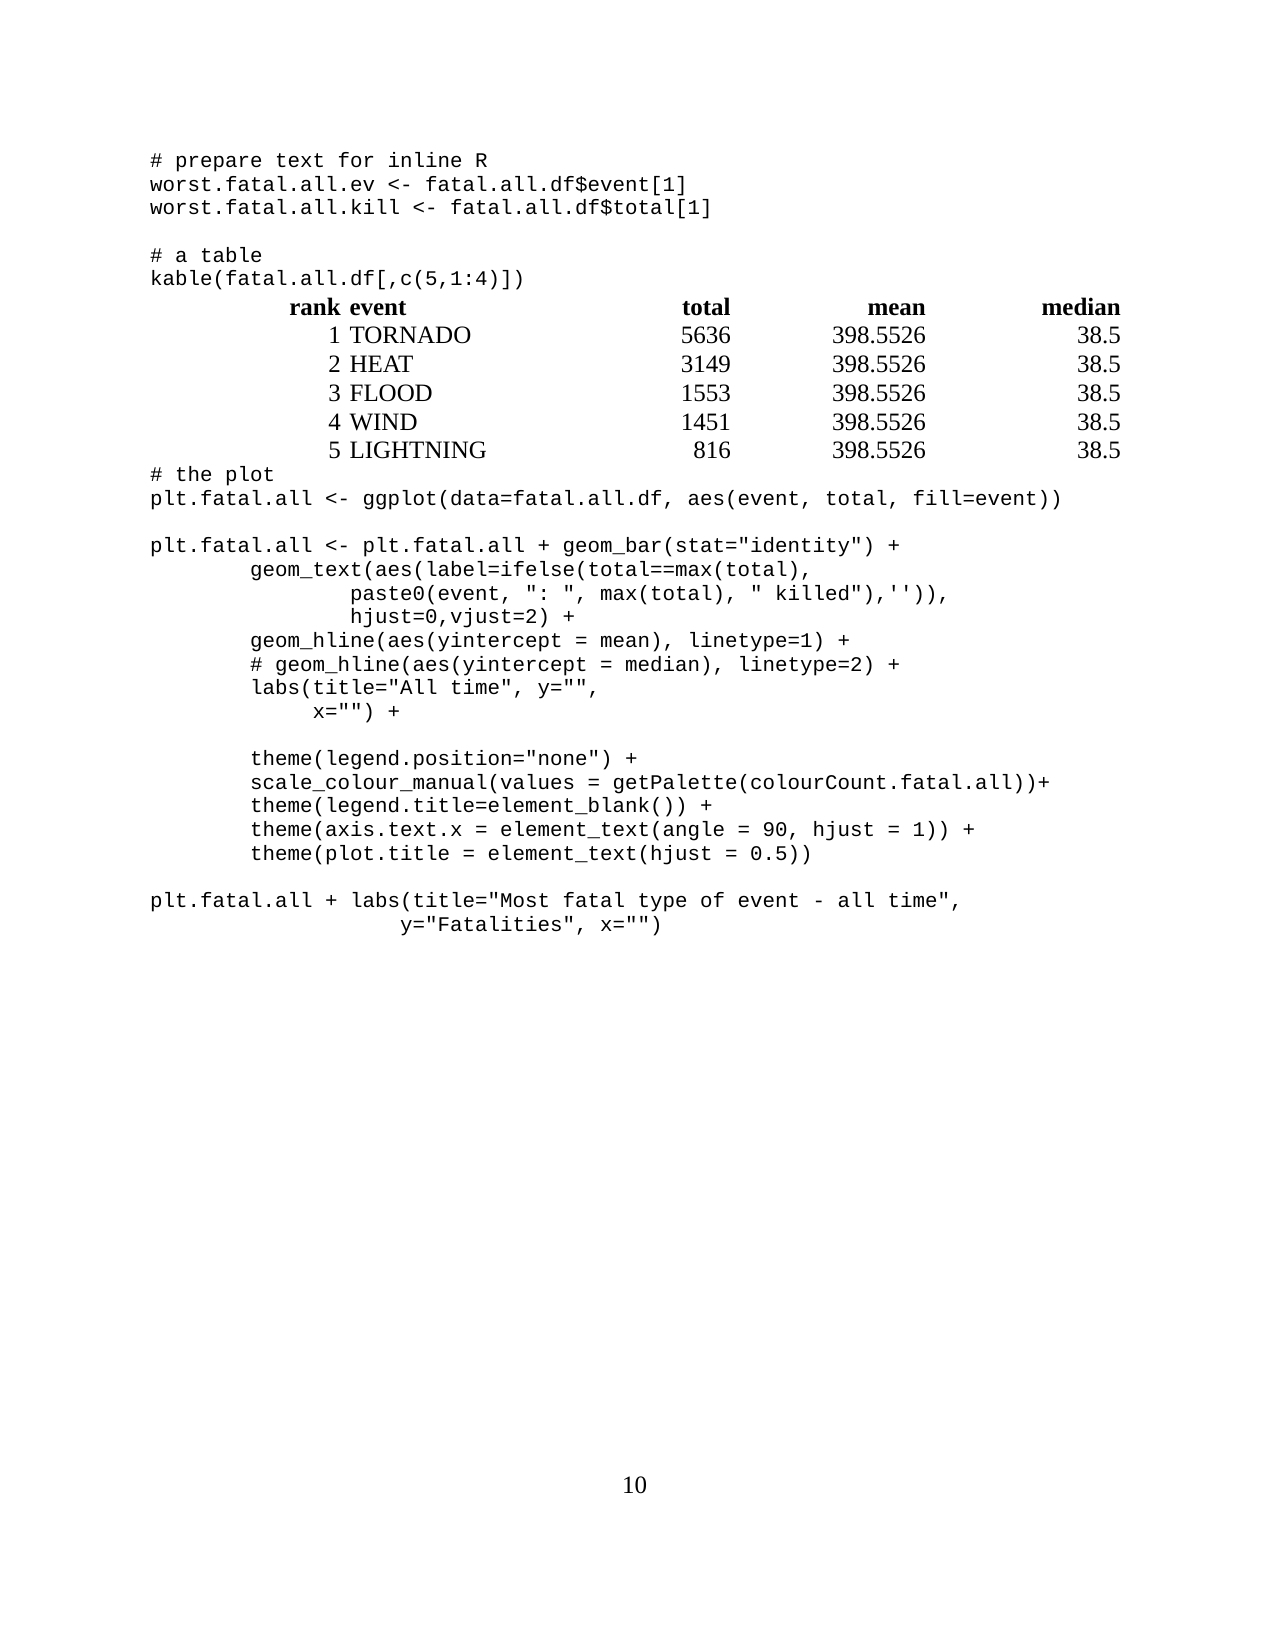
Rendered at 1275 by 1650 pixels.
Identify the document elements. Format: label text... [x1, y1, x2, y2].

text plt.fatal.all <- plt.fatal.all + geom_bar(stat="identity") + [150, 535, 1125, 559]
table_cell 398.5526 [735, 407, 930, 436]
table_header event [345, 292, 540, 321]
table_cell 1451 [540, 407, 735, 436]
table_cell 816 [540, 436, 735, 464]
text worst.fatal.all.ev <- fatal.all.df$event[1] [150, 174, 1125, 197]
table_cell 2 [150, 349, 345, 378]
table_cell TORNADO [345, 321, 540, 349]
table_cell 38.5 [930, 407, 1125, 436]
table_cell 3 [150, 378, 345, 407]
table_cell 3149 [540, 349, 735, 378]
text theme(axis.text.x = element_text(angle = 90, hjust = 1)) + [150, 819, 1125, 843]
table_cell 38.5 [930, 436, 1125, 464]
text hjust=0,vjust=2) + [150, 606, 1125, 630]
text theme(legend.position="none") + [150, 748, 1125, 772]
table_cell 398.5526 [735, 321, 930, 349]
table_cell FLOOD [345, 378, 540, 407]
text # the plot [150, 464, 1125, 488]
text plt.fatal.all <- ggplot(data=fatal.all.df, aes(event, total, fill=event)) [150, 488, 1125, 512]
table_cell 398.5526 [735, 378, 930, 407]
table_cell 398.5526 [735, 436, 930, 464]
table_cell 38.5 [930, 349, 1125, 378]
text worst.fatal.all.kill <- fatal.all.df$total[1] [150, 197, 1125, 221]
table_header total [540, 292, 735, 321]
table_cell LIGHTNING [345, 436, 540, 464]
table_cell 38.5 [930, 378, 1125, 407]
text geom_text(aes(label=ifelse(total==max(total), [150, 559, 1125, 583]
table_cell 5 [150, 436, 345, 464]
text # a table [150, 244, 1125, 268]
table_cell 5636 [540, 321, 735, 349]
text x="") + [150, 701, 1125, 724]
table_header rank [150, 292, 345, 321]
table_cell 4 [150, 407, 345, 436]
text # geom_hline(aes(yintercept = median), linetype=2) + [150, 653, 1125, 677]
text scale_colour_manual(values = getPalette(colourCount.fatal.all))+ [150, 772, 1125, 795]
table_header mean [735, 292, 930, 321]
table_cell 398.5526 [735, 349, 930, 378]
table_header median [930, 292, 1125, 321]
table_cell 1553 [540, 378, 735, 407]
table_cell WIND [345, 407, 540, 436]
text # prepare text for inline R [150, 150, 1125, 174]
table_cell 1 [150, 321, 345, 349]
text geom_hline(aes(yintercept = mean), linetype=1) + [150, 630, 1125, 653]
text kable(fatal.all.df[,c(5,1:4)]) [150, 268, 1125, 292]
text labs(title="All time", y="", [150, 677, 1125, 701]
text theme(plot.title = element_text(hjust = 0.5)) [150, 843, 1125, 866]
text paste0(event, ": ", max(total), " killed"),'')), [150, 583, 1125, 606]
text plt.fatal.all + labs(title="Most fatal type of event - all time", [150, 890, 1125, 914]
text y="Fatalities", x="") [150, 914, 1125, 937]
text theme(legend.title=element_blank()) + [150, 795, 1125, 819]
table_cell 38.5 [930, 321, 1125, 349]
table_cell HEAT [345, 349, 540, 378]
